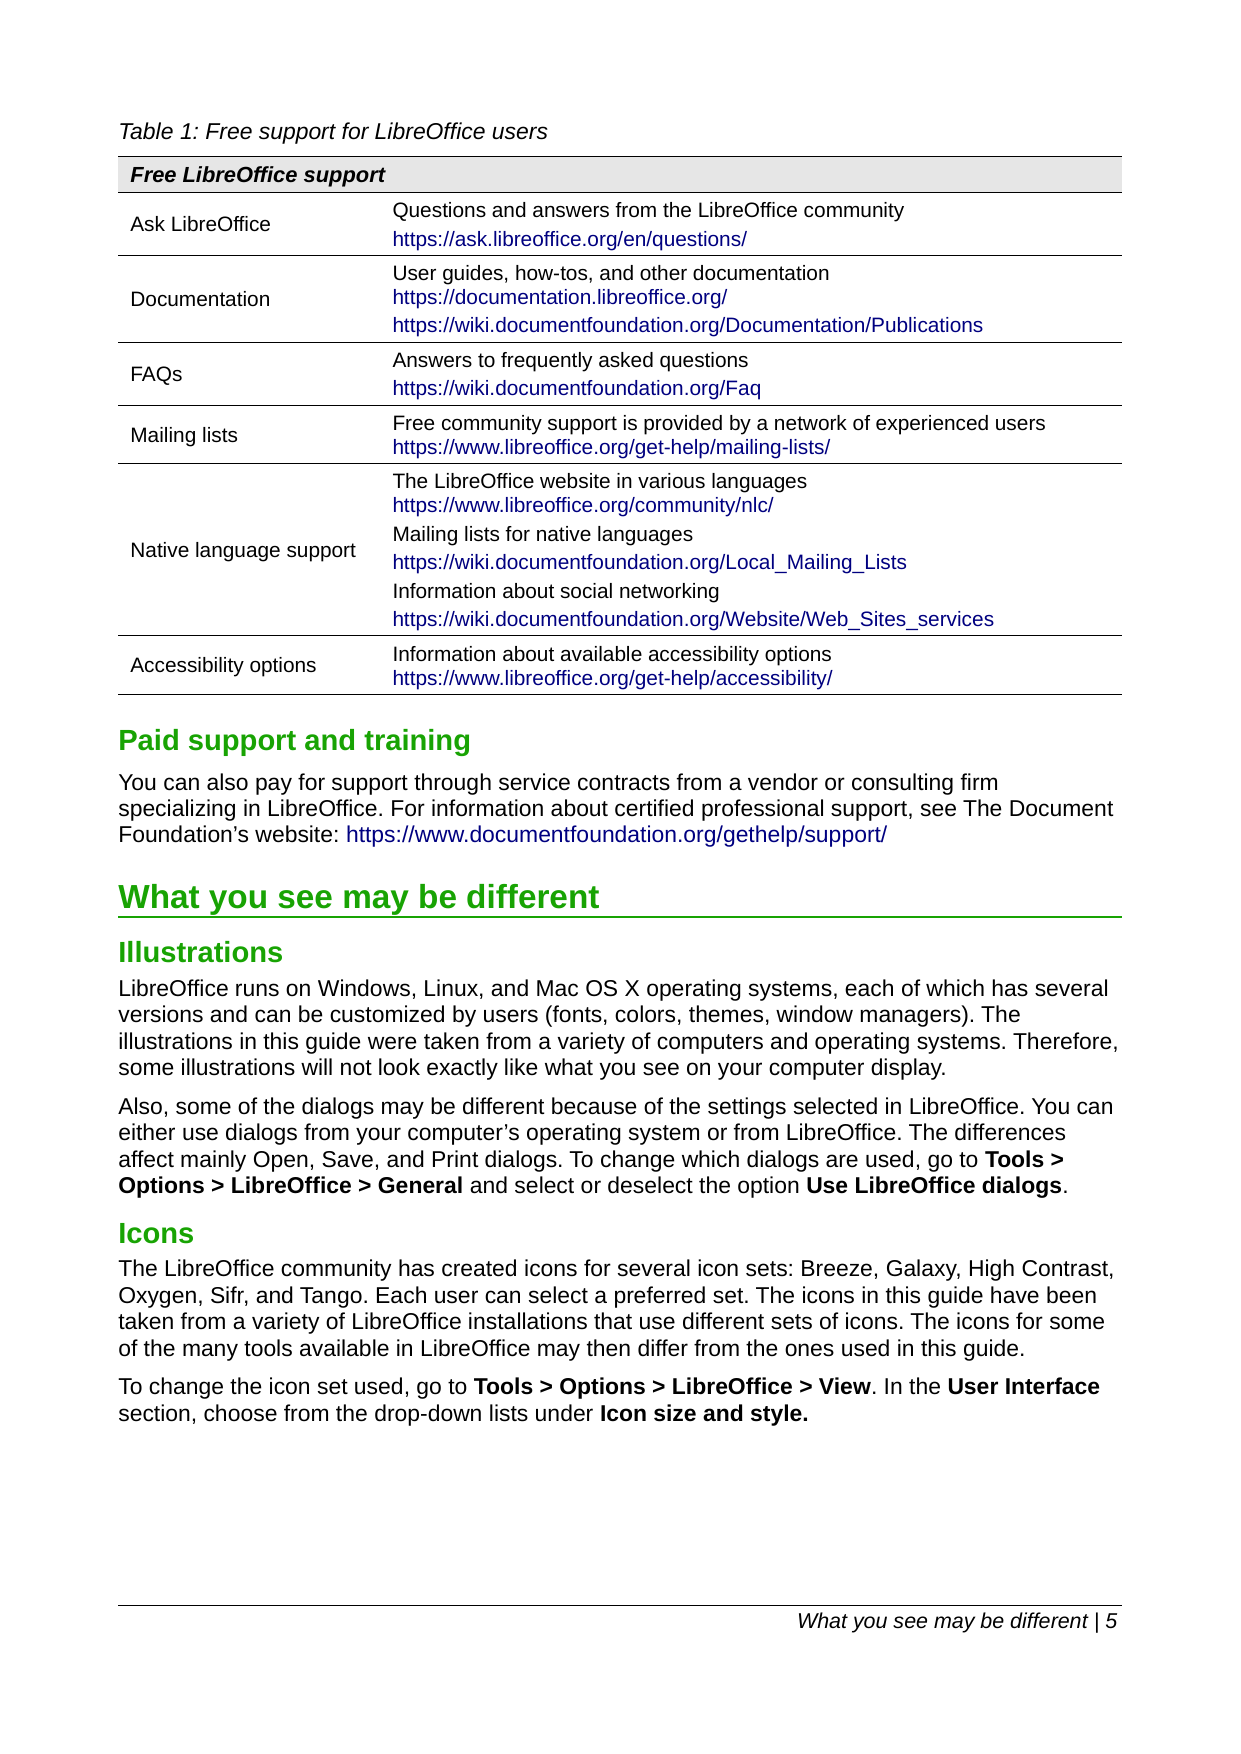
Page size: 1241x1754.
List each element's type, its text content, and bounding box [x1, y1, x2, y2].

text The LibreOffice community has created icons for several icon sets: Breeze, Galaxy, High Contrast, Oxygen, Sifr, and Tango. Each user can select a preferred set. The icons in this guide have been taken from a variety of LibreOffice installations that use different sets of icons. The icons for some of the many tools available in LibreOffice may then differ from the ones used in this guide. [118, 1255, 1122, 1361]
text Also, some of the dialogs may be different because of the settings selected in LibreOffice. You can either use dialogs from your computer’s operating system or from LibreOffice. The differences affect mainly Open, Save, and Print dialogs. To change which dialogs are used, go to Tools > Options > LibreOffice > General and select or deselect the option Use LibreOffice dialogs. [118, 1093, 1122, 1198]
table_cell Information about available accessibility options https://www.libreoffice.org/get-help/accessibility/ [380, 636, 1122, 694]
text You can also pay for support through service contracts from a vendor or consulting firm specializing in LibreOffice. For information about certified professional support, see The Document Foundation’s website: https://www.documentfoundation.org/gethelp/support/ [118, 769, 1122, 848]
table_cell Answers to frequently asked questions https://wiki.documentfoundation.org/Faq [380, 343, 1122, 405]
table_cell Ask LibreOffice [118, 193, 380, 255]
table_cell Native language support [118, 464, 380, 635]
text To change the icon set used, go to Tools > Options > LibreOffice > View. In the User Interface section, choose from the drop-down lists under Icon size and style. [118, 1373, 1122, 1426]
table_cell The LibreOffice website in various languages https://www.libreoffice.org/community/nlc/ Mailing lists for native languages https://wiki.documentfoundation.org/Local_Mailing_Lists Information about social networking https://wiki.documentfoundation.org/Website/Web_Sites_services [380, 464, 1122, 635]
table_cell Free community support is provided by a network of experienced users https://www.libreoffice.org/get-help/mailing-lists/ [380, 406, 1122, 463]
text Table 1: Free support for LibreOffice users [118, 118, 1122, 144]
subtitle Icons [118, 1216, 1122, 1249]
table_cell FAQs [118, 343, 380, 405]
table_cell Accessibility options [118, 636, 380, 694]
table_cell Documentation [118, 256, 380, 342]
subtitle Illustrations [118, 935, 1122, 969]
text LibreOffice runs on Windows, Linux, and Mac OS X operating systems, each of which has several versions and can be customized by users (fonts, colors, themes, window managers). The illustrations in this guide were taken from a variety of computers and operating systems. Therefore, some illustrations will not look exactly like what you see on your computer display. [118, 975, 1122, 1080]
table_cell Questions and answers from the LibreOffice community https://ask.libreoffice.org/en/questions/ [380, 193, 1122, 255]
subtitle What you see may be different [118, 877, 1122, 916]
table_cell User guides, how-tos, and other documentation https://documentation.libreoffice.org/ https://wiki.documentfoundation.org/Documentation/Publications [380, 256, 1122, 342]
table_cell Mailing lists [118, 406, 380, 463]
subtitle Paid support and training [118, 723, 1122, 757]
table_header Free LibreOffice support [118, 157, 1122, 192]
